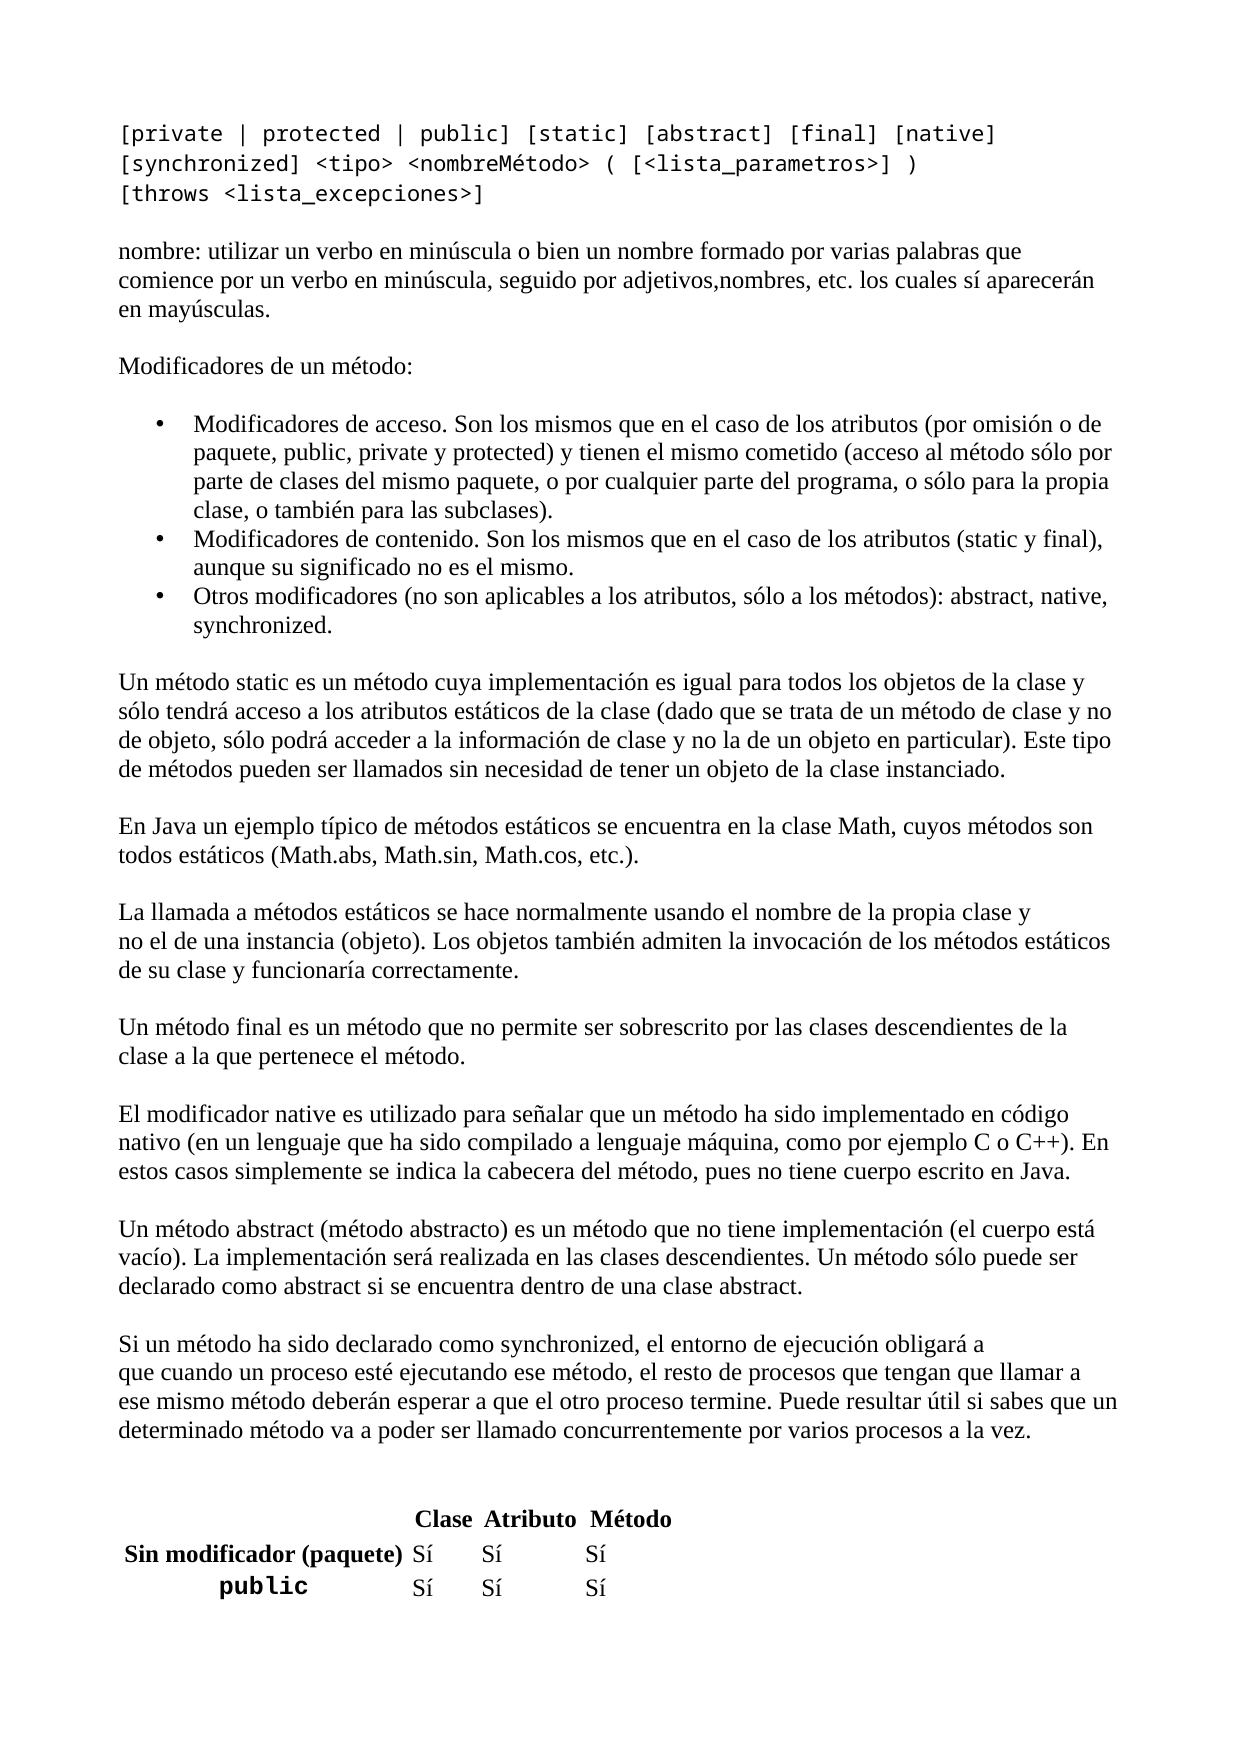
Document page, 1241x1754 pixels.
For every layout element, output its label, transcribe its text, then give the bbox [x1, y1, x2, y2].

text no el de una instancia (objeto). Los objetos también admiten la invocación de los métodos estáticos de su clase y funcionaría correctamente. [118, 926, 1122, 984]
text En Java un ejemplo típico de métodos estáticos se encuentra en la clase Math, cuyos métodos son todos estáticos (Math.abs, Math.sin, Math.cos, etc.). [118, 811, 1122, 869]
text Modificadores de un método: [118, 351, 1122, 380]
text Un método abstract (método abstracto) es un método que no tiene implementación (el cuerpo está [118, 1214, 1122, 1242]
table_cell Sí [582, 1570, 680, 1605]
text El modificador native es utilizado para señalar que un método ha sido implementado en código nativo (en un lenguaje que ha sido compilado a lenguaje máquina, como por ejemplo C o C++). En estos casos simplemente se indica la cabecera del método, pues no tiene cuerpo escrito en Java. [118, 1099, 1122, 1185]
text vacío). La implementación será realizada en las clases descendientes. Un método sólo puede ser declarado como abstract si se encuentra dentro de una clase abstract. [118, 1242, 1122, 1300]
text Un método final es un método que no permite ser sobrescrito por las clases descendientes de la clase a la que pertenece el método. [118, 1012, 1122, 1070]
table_cell public [118, 1570, 409, 1605]
table_header Clase [409, 1501, 478, 1536]
table_cell Sí [409, 1570, 478, 1605]
list Modificadores de acceso. Son los mismos que en el caso de los atributos (por omisión o de paquete, public, private y protected) y tienen el mismo cometido (acceso al método sólo por parte de clases del mismo paquete, o por cualquier parte del programa, o sólo para la propia clase, o también para las subclases). [156, 409, 1122, 524]
table_header Método [582, 1501, 680, 1536]
table_cell Sí [582, 1536, 680, 1570]
text Si un método ha sido declarado como synchronized, el entorno de ejecución obligará a [118, 1329, 1122, 1357]
text ese mismo método deberán esperar a que el otro proceso termine. Puede resultar útil si sabes que un determinado método va a poder ser llamado concurrentemente por varios procesos a la vez. [118, 1386, 1122, 1444]
list Otros modificadores (no son aplicables a los atributos, sólo a los métodos): abstract, native, synchronized. [156, 581, 1122, 639]
text [private | protected | public] [static] [abstract] [final] [native] [synchronized] <tipo> <nombreMétodo> ( [<lista_parametros>] ) [118, 118, 1122, 178]
table_cell Sí [409, 1536, 478, 1570]
table_cell Sin modificador (paquete) [118, 1536, 409, 1570]
text nombre: utilizar un verbo en minúscula o bien un nombre formado por varias palabras que comience por un verbo en minúscula, seguido por adjetivos,nombres, etc. los cuales sí aparecerán en mayúsculas. [118, 236, 1122, 322]
table_header [118, 1501, 409, 1536]
list Modificadores de contenido. Son los mismos que en el caso de los atributos (static y final), aunque su significado no es el mismo. [156, 524, 1122, 581]
table_cell Sí [478, 1570, 582, 1605]
text Un método static es un método cuya implementación es igual para todos los objetos de la clase y sólo tendrá acceso a los atributos estáticos de la clase (dado que se trata de un método de clase y no de objeto, sólo podrá acceder a la información de clase y no la de un objeto en particular). Este tipo de métodos pueden ser llamados sin necesidad de tener un objeto de la clase instanciado. [118, 667, 1122, 782]
text que cuando un proceso esté ejecutando ese método, el resto de procesos que tengan que llamar a [118, 1357, 1122, 1386]
table_cell Sí [478, 1536, 582, 1570]
text [throws <lista_excepciones>] [118, 178, 1122, 207]
table_header Atributo [478, 1501, 582, 1536]
text La llamada a métodos estáticos se hace normalmente usando el nombre de la propia clase y [118, 897, 1122, 926]
